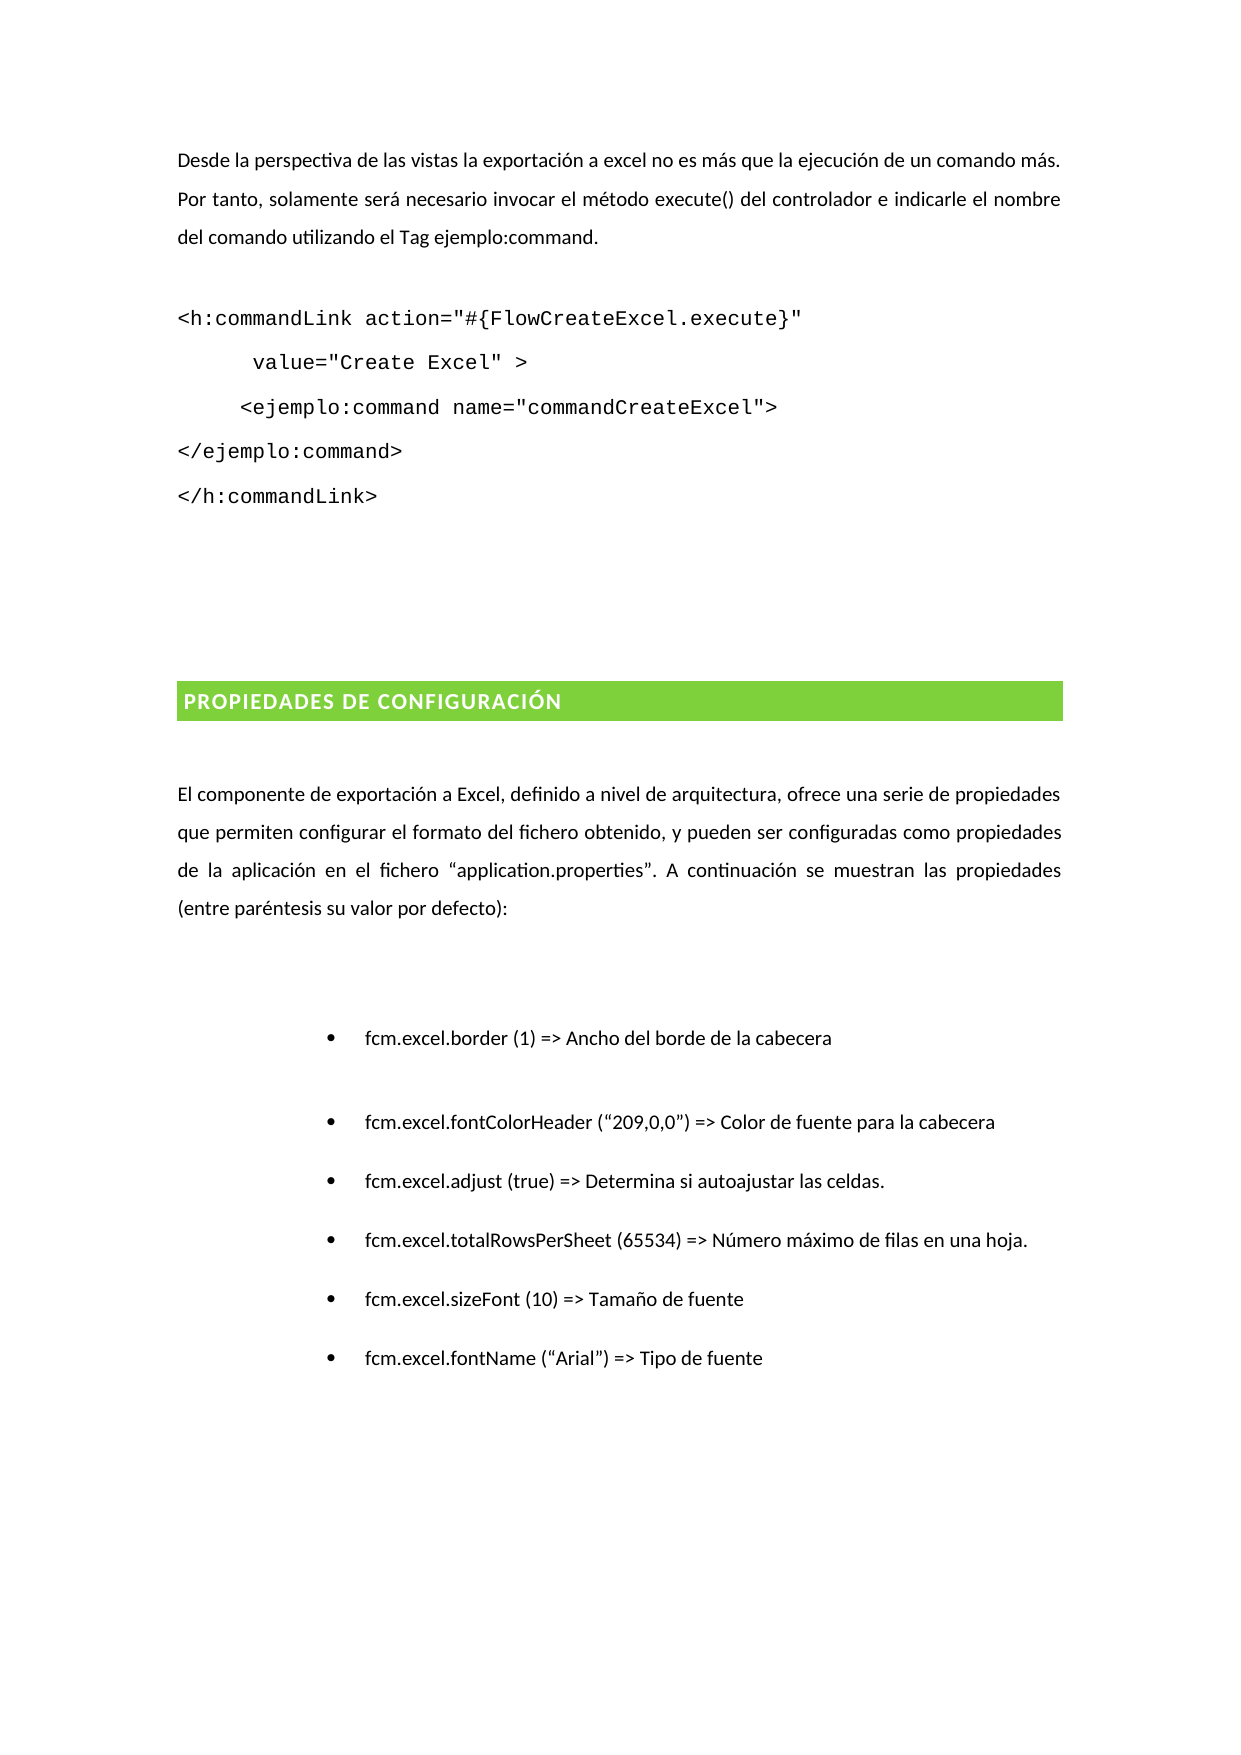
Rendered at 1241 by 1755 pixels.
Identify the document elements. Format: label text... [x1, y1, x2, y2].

text </h:commandLink> [177, 486, 1063, 509]
text Desde la perspectiva de las vistas la exportación a excel no es más que la ejecución de un comando más. Por tanto, solamente será necesario invocar el método execute() del controlador e indicarle el nombre del comando utilizando el Tag ejemplo:command. [177, 148, 1063, 249]
list fcm.excel.totalRowsPerSheet (65534) => Número máximo de filas en una hoja. [327, 1227, 1063, 1253]
list fcm.excel.adjust (true) => Determina si autoajustar las celdas. [327, 1168, 1063, 1194]
text El componente de exportación a Excel, definido a nivel de arquitectura, ofrece una serie de propiedades que permiten configurar el formato del fichero obtenido, y pueden ser configuradas como propiedades de la aplicación en el fichero “application.properties”. A continuación se muestran las propiedades (entre paréntesis su valor por defecto): [177, 781, 1063, 921]
text value="Create Excel" > [177, 352, 1063, 376]
list fcm.excel.fontColorHeader (“209,0,0”) => Color de fuente para la cabecera [327, 1109, 1063, 1135]
list fcm.excel.border (1) => Ancho del borde de la cabecera [327, 1025, 1063, 1051]
text <h:commandLink action="#{FlowCreateExcel.execute}" [177, 308, 1063, 332]
list fcm.excel.fontName (“Arial”) => Tipo de fuente [327, 1345, 1063, 1371]
list fcm.excel.sizeFont (10) => Tamaño de fuente [327, 1286, 1063, 1312]
subtitle Propiedades de Configuración [184, 687, 1057, 715]
text </ejemplo:command> [177, 441, 1063, 465]
text <ejemplo:command name="commandCreateExcel"> [177, 397, 1063, 421]
